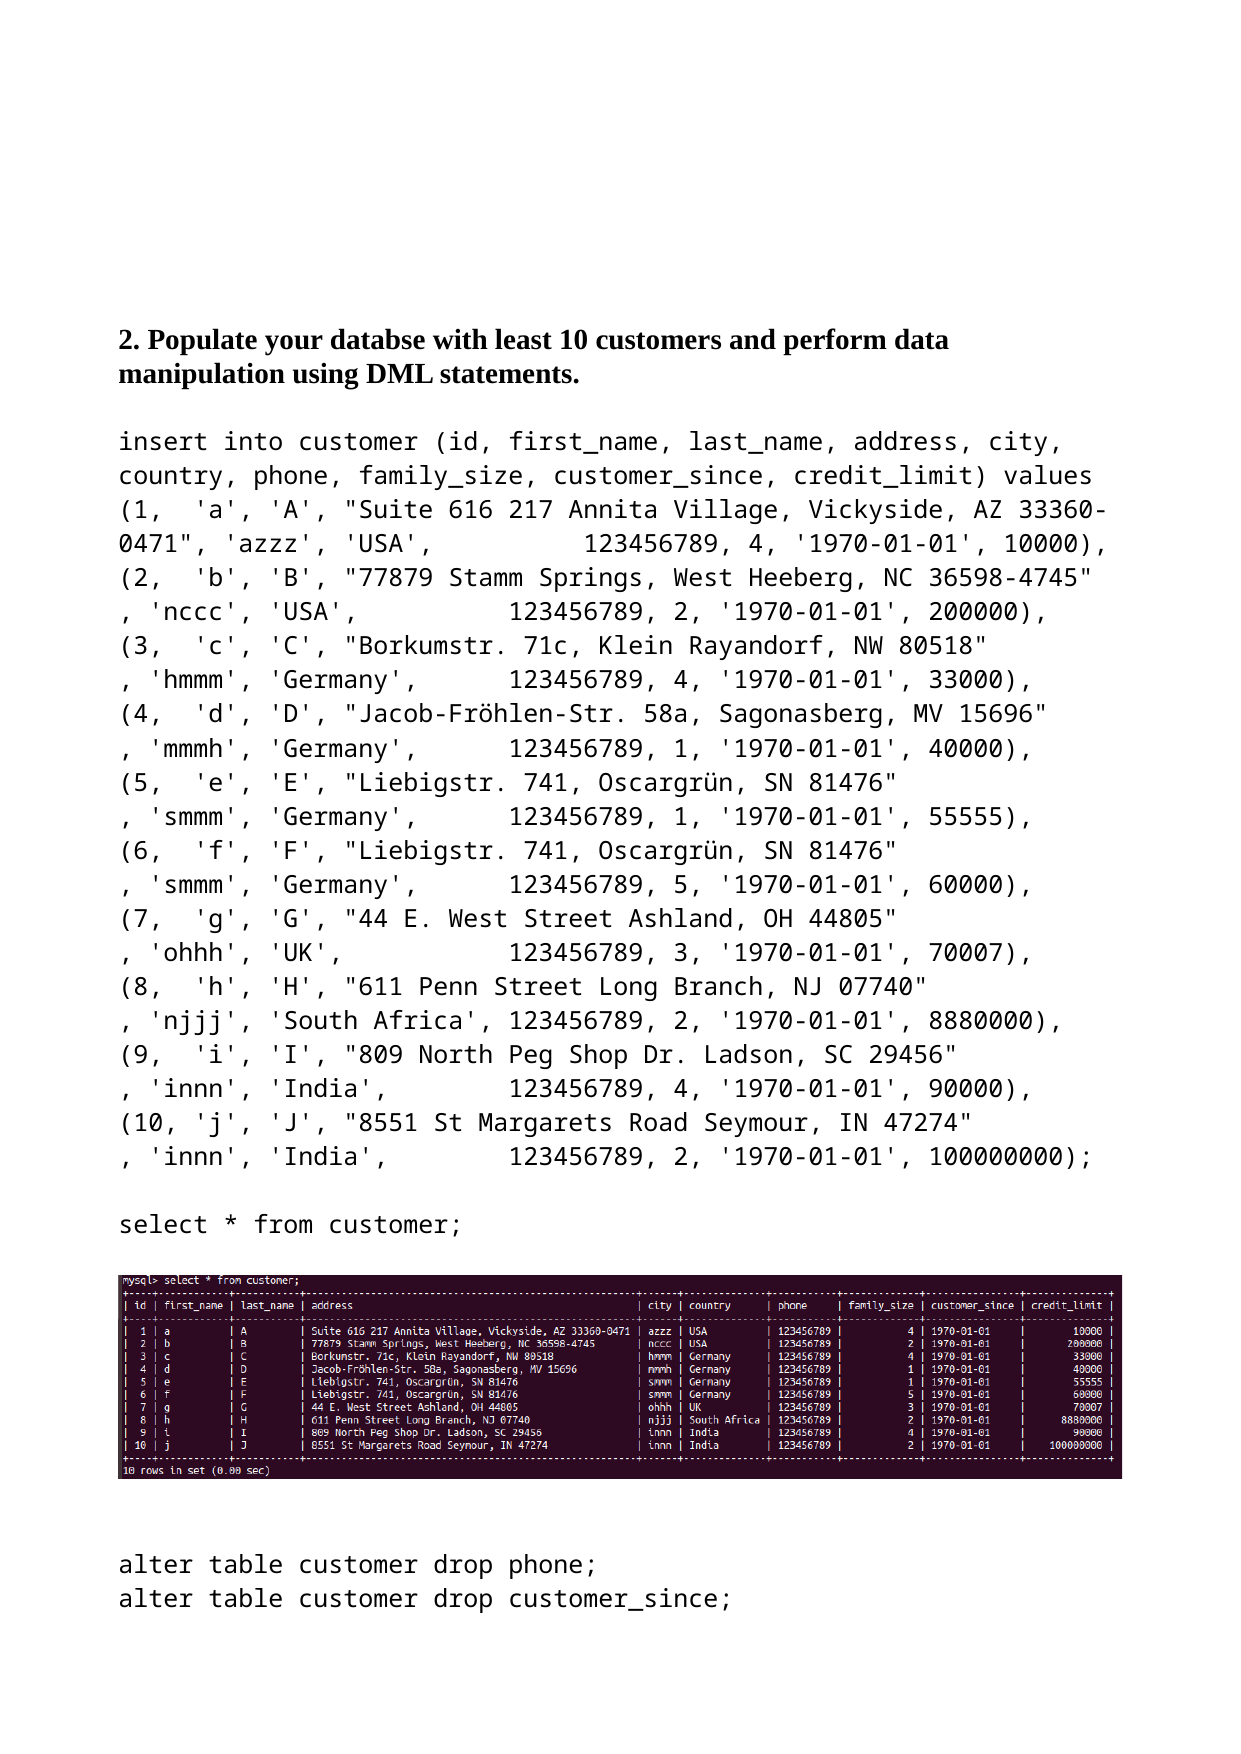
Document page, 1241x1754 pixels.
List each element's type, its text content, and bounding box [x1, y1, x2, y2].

picture [118, 1275, 1123, 1479]
text alter table customer drop phone; [118, 1546, 1122, 1580]
text (4, 'd', 'D', "Jacob-Fröhlen-Str. 58a, Sagonasberg, MV 15696" , 'mmmh', 'Germany', 123456789, 1, '1970-01-01', 40000), [118, 696, 1122, 764]
text (2, 'b', 'B', "77879 Stamm Springs, West Heeberg, NC 36598-4745" , 'nccc', 'USA', 123456789, 2, '1970-01-01', 200000), [118, 560, 1122, 628]
text (7, 'g', 'G', "44 E. West Street Ashland, OH 44805" , 'ohhh', 'UK', 123456789, 3, '1970-01-01', 70007), [118, 901, 1122, 969]
text (6, 'f', 'F', "Liebigstr. 741, Oscargrün, SN 81476" , 'smmm', 'Germany', 123456789, 5, '1970-01-01', 60000), [118, 832, 1122, 901]
text insert into customer (id, first_name, last_name, address, city, country, phone, family_size, customer_since, credit_limit) values [118, 424, 1122, 492]
text (8, 'h', 'H', "611 Penn Street Long Branch, NJ 07740" , 'njjj', 'South Africa', 123456789, 2, '1970-01-01', 8880000), [118, 969, 1122, 1037]
text (10, 'j', 'J', "8551 St Margarets Road Seymour, IN 47274" , 'innn', 'India', 123456789, 2, '1970-01-01', 100000000); [118, 1105, 1122, 1173]
text 2. Populate your databse with least 10 customers and perform data manipulation using DML statements. [118, 322, 1122, 389]
text (3, 'c', 'C', "Borkumstr. 71c, Klein Rayandorf, NW 80518" , 'hmmm', 'Germany', 123456789, 4, '1970-01-01', 33000), [118, 628, 1122, 696]
text (9, 'i', 'I', "809 North Peg Shop Dr. Ladson, SC 29456" , 'innn', 'India', 123456789, 4, '1970-01-01', 90000), [118, 1037, 1122, 1105]
text (1, 'a', 'A', "Suite 616 217 Annita Village, Vickyside, AZ 33360-0471", 'azzz', 'USA', 123456789, 4, '1970-01-01', 10000), [118, 492, 1122, 560]
text select * from customer; [118, 1207, 1122, 1241]
text alter table customer drop customer_since; [118, 1580, 1122, 1614]
text (5, 'e', 'E', "Liebigstr. 741, Oscargrün, SN 81476" , 'smmm', 'Germany', 123456789, 1, '1970-01-01', 55555), [118, 764, 1122, 832]
